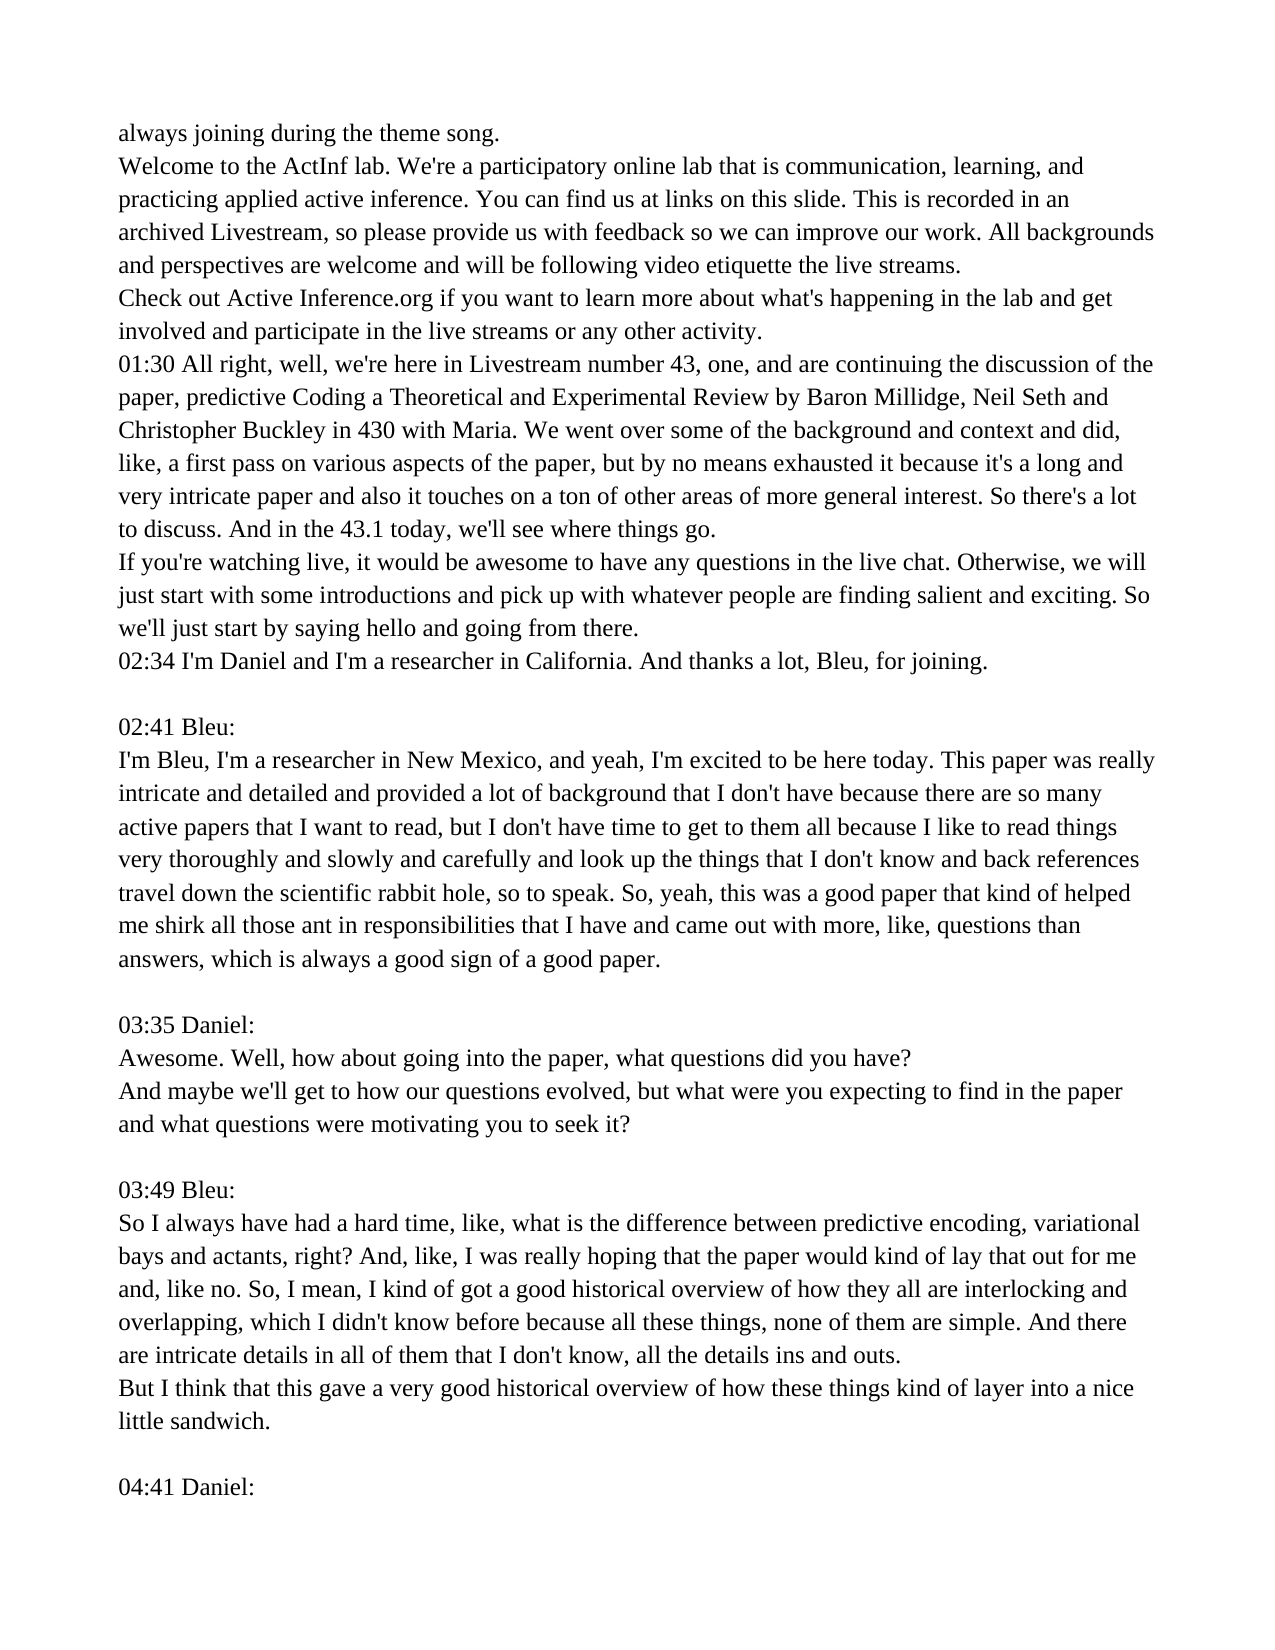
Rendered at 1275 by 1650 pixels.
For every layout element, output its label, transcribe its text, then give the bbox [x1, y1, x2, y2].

text I'm Bleu, I'm a researcher in New Mexico, and yeah, I'm excited to be here today. This paper was really intricate and detailed and provided a lot of background that I don't have because there are so many active papers that I want to read, but I don't have time to get to them all because I like to read things very thoroughly and slowly and carefully and look up the things that I don't know and back references travel down the scientific rabbit hole, so to speak. So, yeah, this was a good paper that kind of helped me shirk all those ant in responsibilities that I have and came out with more, like, questions than answers, which is always a good sign of a good paper. [118, 746, 1157, 972]
text 02:34 I'm Daniel and I'm a researcher in California. And thanks a lot, Bleu, for joining. [118, 646, 1157, 675]
text 02:41 Bleu: [118, 712, 1157, 741]
text Check out Active Inference.org if you want to learn more about what's happening in the lab and get involved and participate in the live streams or any other activity. [118, 283, 1157, 345]
text But I think that this gave a very good historical overview of how these things kind of layer into a nice little sandwich. [118, 1373, 1157, 1435]
text So I always have had a hard time, like, what is the difference between predictive encoding, variational bays and actants, right? And, like, I was really hoping that the paper would kind of lay that out for me and, like no. So, I mean, I kind of got a good historical overview of how they all are interlocking and overlapping, which I didn't know before because all these things, none of them are simple. And there are intricate details in all of them that I don't know, all the details ins and outs. [118, 1208, 1157, 1369]
text And maybe we'll get to how our questions evolved, but what were you expecting to find in the paper and what questions were motivating you to seek it? [118, 1076, 1157, 1137]
text Welcome to the ActInf lab. We're a participatory online lab that is communication, learning, and practicing applied active inference. You can find us at links on this slide. This is recorded in an archived Livestream, so please provide us with feedback so we can improve our work. All backgrounds and perspectives are welcome and will be following video etiquette the live streams. [118, 151, 1157, 279]
text Awesome. Well, how about going into the paper, what questions did you have? [118, 1043, 1157, 1071]
text If you're watching live, it would be awesome to have any questions in the live chat. Otherwise, we will just start with some introductions and pick up with whatever people are finding salient and exciting. So we'll just start by saying hello and going from there. [118, 547, 1157, 642]
text 01:30 All right, well, we're here in Livestream number 43, one, and are continuing the discussion of the paper, predictive Coding a Theoretical and Experimental Review by Baron Millidge, Neil Seth and Christopher Buckley in 430 with Maria. We went over some of the background and context and did, like, a first pass on various aspects of the paper, but by no means exhausted it because it's a long and very intricate paper and also it touches on a ton of other areas of more general interest. So there's a lot to discuss. And in the 43.1 today, we'll see where things go. [118, 349, 1157, 543]
text 03:49 Bleu: [118, 1175, 1157, 1203]
text 04:41 Daniel: [118, 1472, 1157, 1501]
text 03:35 Daniel: [118, 1010, 1157, 1038]
text always joining during the theme song. [118, 118, 1157, 147]
